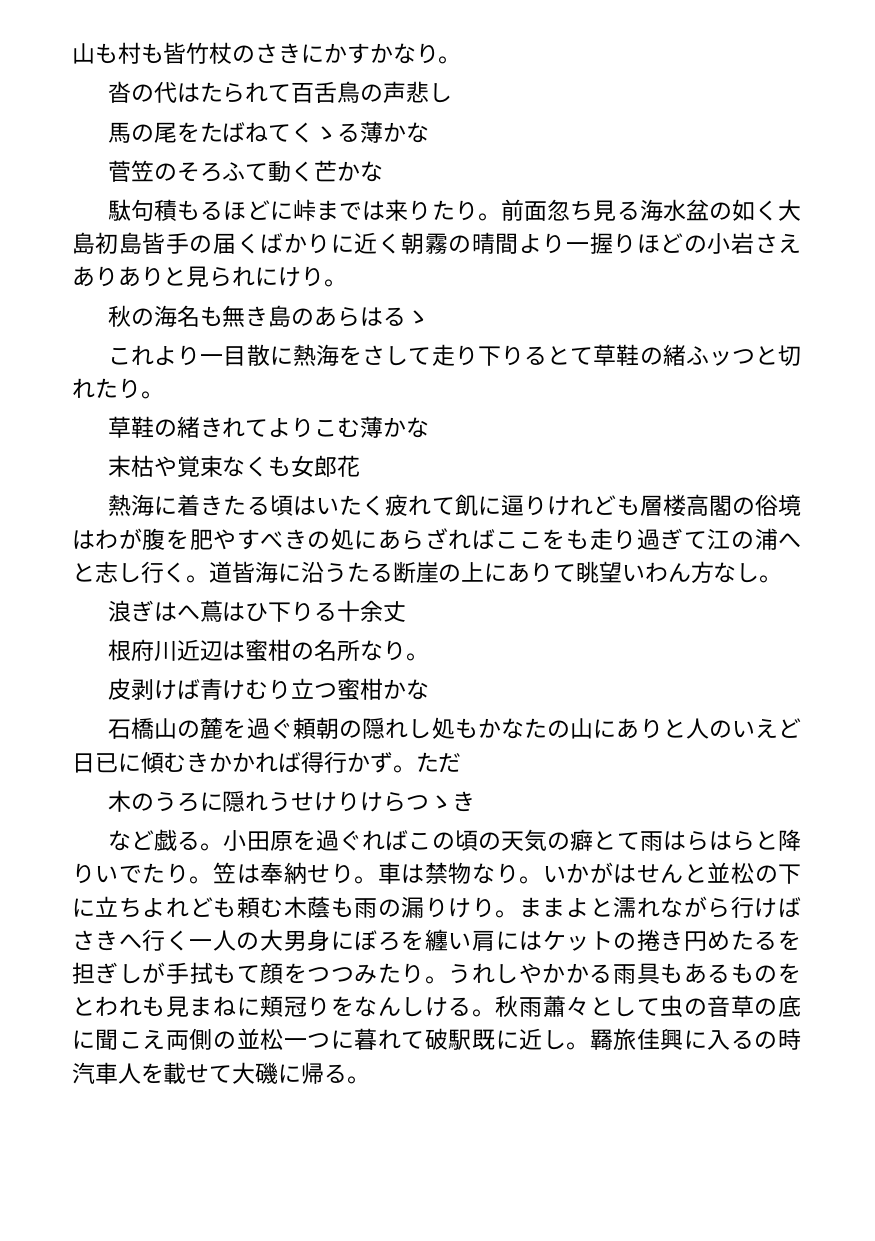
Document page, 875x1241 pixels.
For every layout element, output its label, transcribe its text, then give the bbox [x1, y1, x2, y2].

text など戯る。小田原を過ぐればこの頃の天気の癖とて雨はらはらと降りいでたり。笠は奉納せり。車は禁物なり。いかがはせんと並松の下に立ちよれども頼む木蔭も雨の漏りけり。ままよと濡れながら行けばさきへ行く一人の大男身にぼろを纏い肩にはケットの捲き円めたるを担ぎしが手拭もて顔をつつみたり。うれしやかかる雨具もあるものをとわれも見まねに頬冠りをなんしける。秋雨蕭々として虫の音草の底に聞こえ両側の並松一つに暮れて破駅既に近し。羇旅佳興に入るの時汽車人を載せて大磯に帰る。 [72, 823, 802, 1089]
text 草鞋の緒きれてよりこむ薄かな [72, 410, 802, 443]
text 菅笠のそろふて動く芒かな [72, 153, 802, 187]
text 皮剥けば青けむり立つ蜜柑かな [72, 672, 802, 705]
text これより一目散に熱海をさして走り下りるとて草鞋の緒ふッつと切れたり。 [72, 337, 802, 404]
text 沓の代はたられて百舌鳥の声悲し [72, 75, 802, 108]
text 馬の尾をたばねてくゝる薄かな [72, 114, 802, 148]
text 石橋山の麓を過ぐ頼朝の隠れし処もかなたの山にありと人のいえど日已に傾むきかかれば得行かず。ただ [72, 711, 802, 778]
text 山も村も皆竹杖のさきにかすかなり。 [72, 36, 802, 69]
text 末枯や覚束なくも女郎花 [72, 449, 802, 482]
text 熱海に着きたる頃はいたく疲れて飢に逼りけれども層楼高閣の俗境はわが腹を肥やすべきの処にあらざればここをも走り過ぎて江の浦へと志し行く。道皆海に沿うたる断崖の上にありて眺望いわん方なし。 [72, 488, 802, 588]
text 駄句積もるほどに峠までは来りたり。前面忽ち見る海水盆の如く大島初島皆手の届くばかりに近く朝霧の晴間より一握りほどの小岩さえありありと見られにけり。 [72, 193, 802, 292]
text 浪ぎはへ蔦はひ下りる十余丈 [72, 594, 802, 627]
text 秋の海名も無き島のあらはるゝ [72, 298, 802, 332]
text 木のうろに隠れうせけりけらつゝき [72, 784, 802, 817]
text 根府川近辺は蜜柑の名所なり。 [72, 633, 802, 666]
